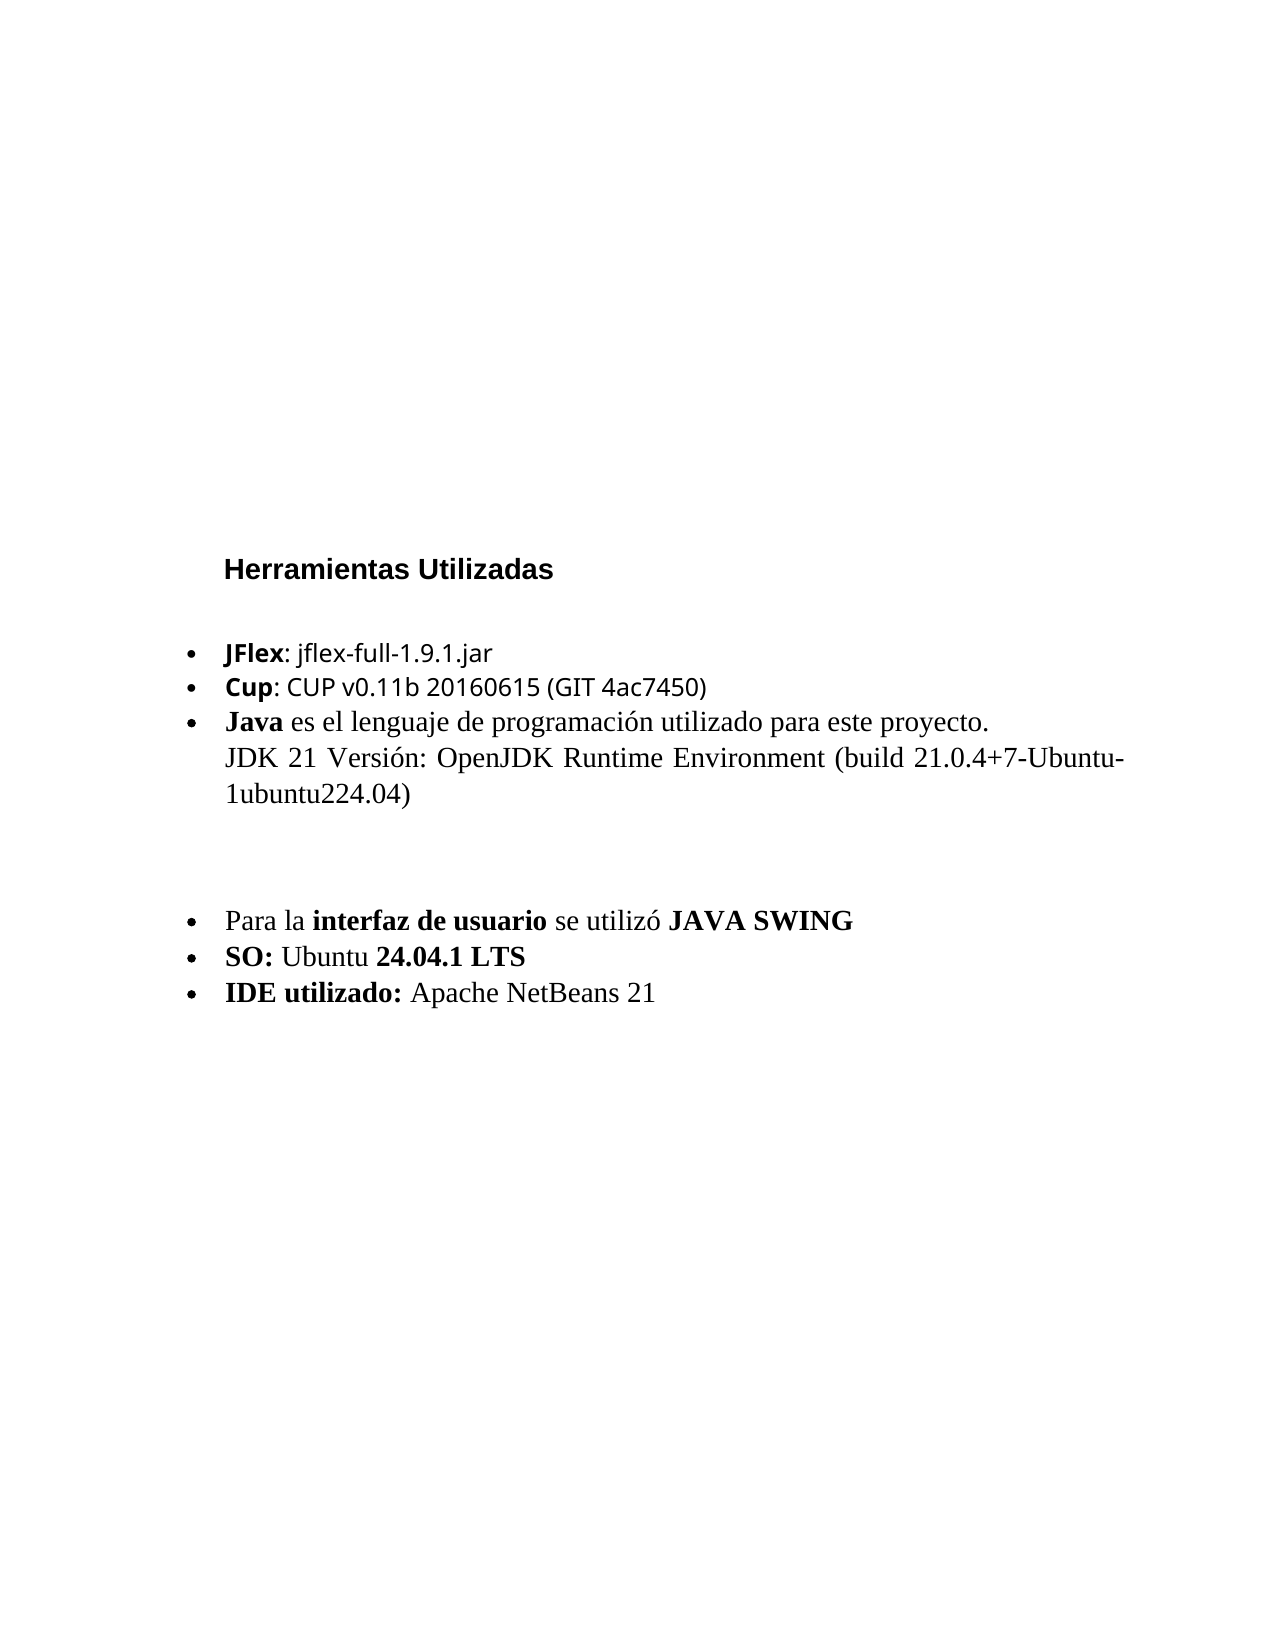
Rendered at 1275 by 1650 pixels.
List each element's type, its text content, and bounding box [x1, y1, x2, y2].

list JDK 21 Versión: OpenJDK Runtime Environment (build 21.0.4+7-Ubuntu-1ubuntu224.04) [225, 740, 1125, 810]
list Java es el lenguaje de programación utilizado para este proyecto. [187, 704, 1125, 737]
subtitle Herramientas Utilizadas [150, 552, 1125, 586]
list Cup: CUP v0.11b 20160615 (GIT 4ac7450) [187, 670, 1125, 704]
list SO: Ubuntu 24.04.1 LTS [187, 939, 1125, 973]
list IDE utilizado: Apache NetBeans 21 [187, 975, 1125, 1009]
list Para la interfaz de usuario se utilizó JAVA SWING [187, 903, 1125, 936]
list JFlex: jflex-full-1.9.1.jar [187, 636, 1125, 670]
